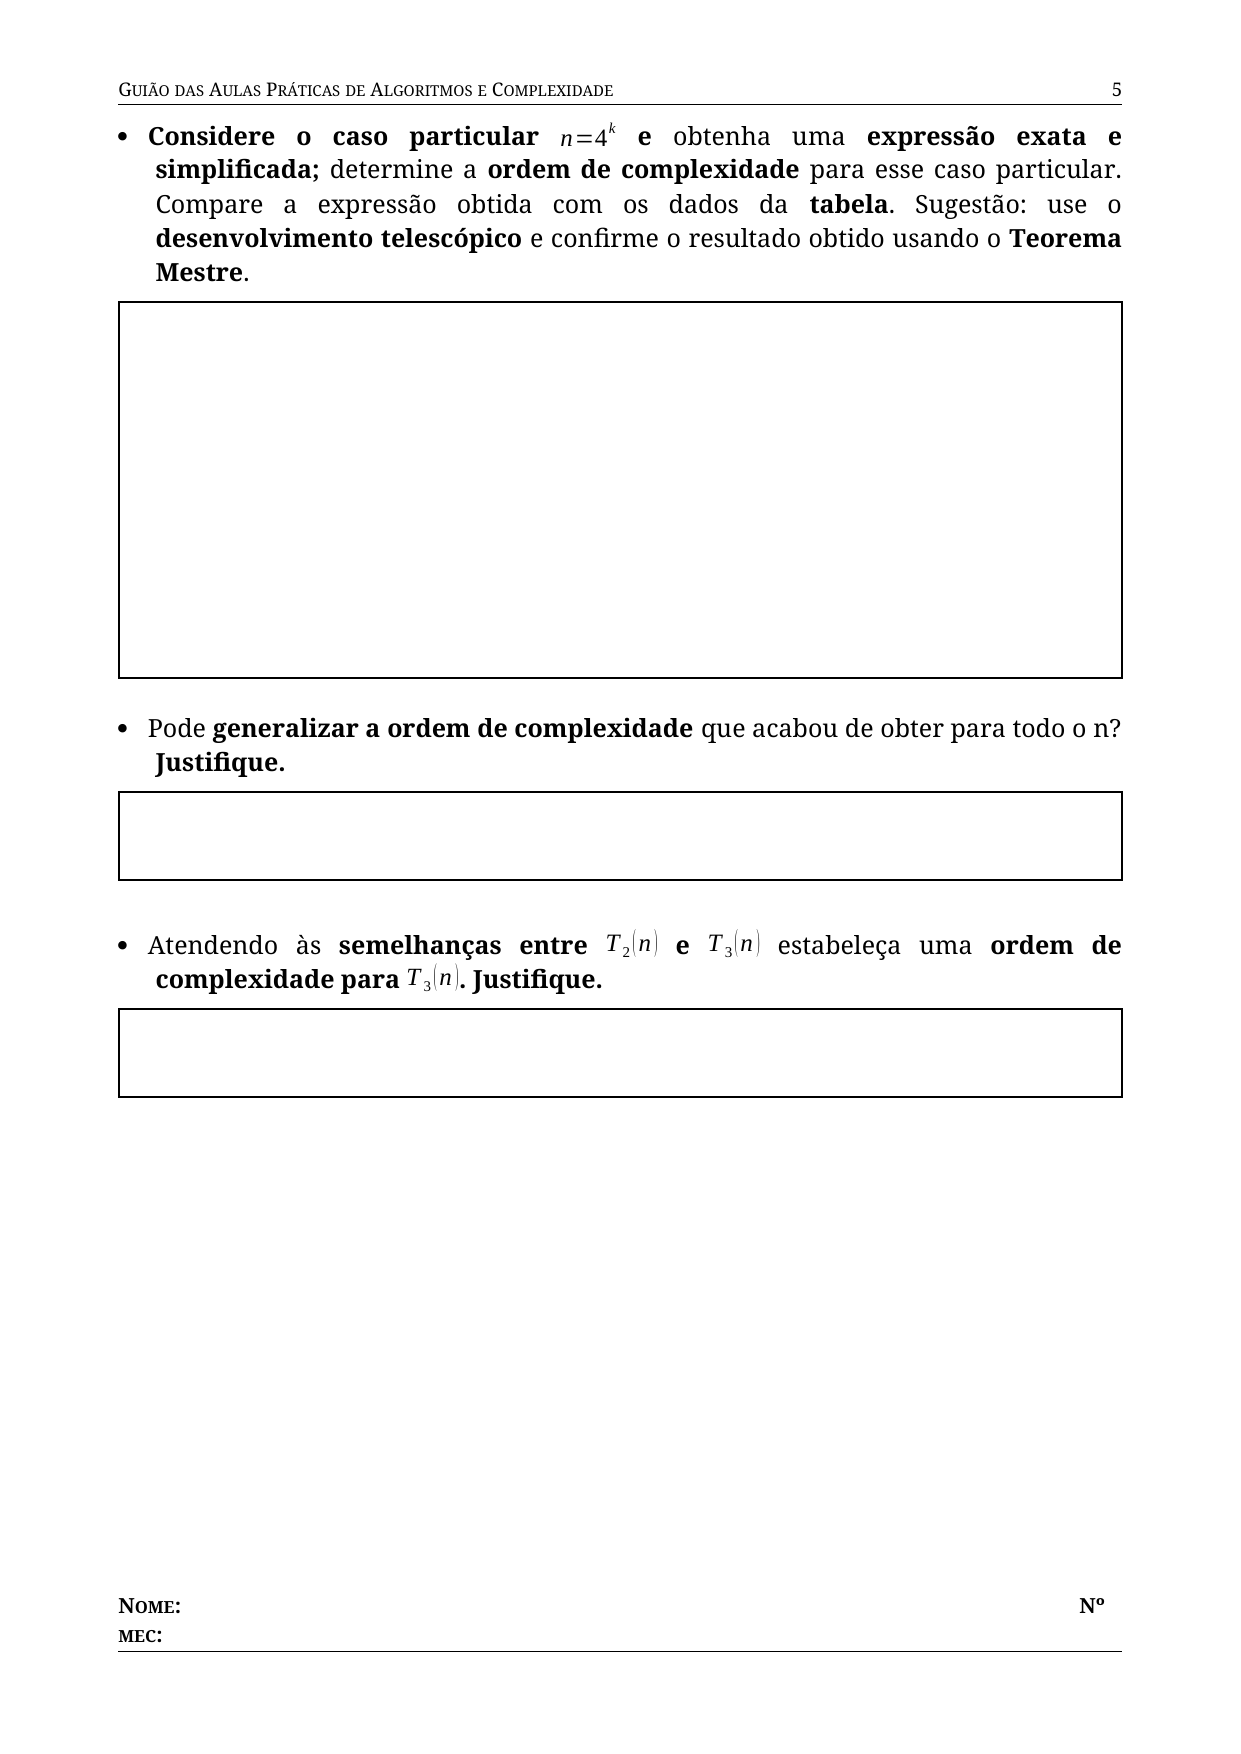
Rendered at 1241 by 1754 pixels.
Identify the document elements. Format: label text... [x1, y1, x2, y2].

list Atendendo às semelhanças entre e estabeleça uma ordem de complexidade para . Justifique. [118, 927, 1122, 996]
table_header [120, 793, 1121, 879]
list Pode generalizar a ordem de complexidade que acabou de obter para todo o n? Justifique. [118, 710, 1122, 778]
list Considere o caso particular e obtenha uma expressão exata e simplificada; determine a ordem de complexidade para esse caso particular. Compare a expressão obtida com os dados da tabela. Sugestão: use o desenvolvimento telescópico e confirme o resultado obtido usando o Teorema Mestre. [118, 118, 1122, 288]
table_header [120, 1010, 1121, 1096]
table_header [120, 303, 1121, 677]
